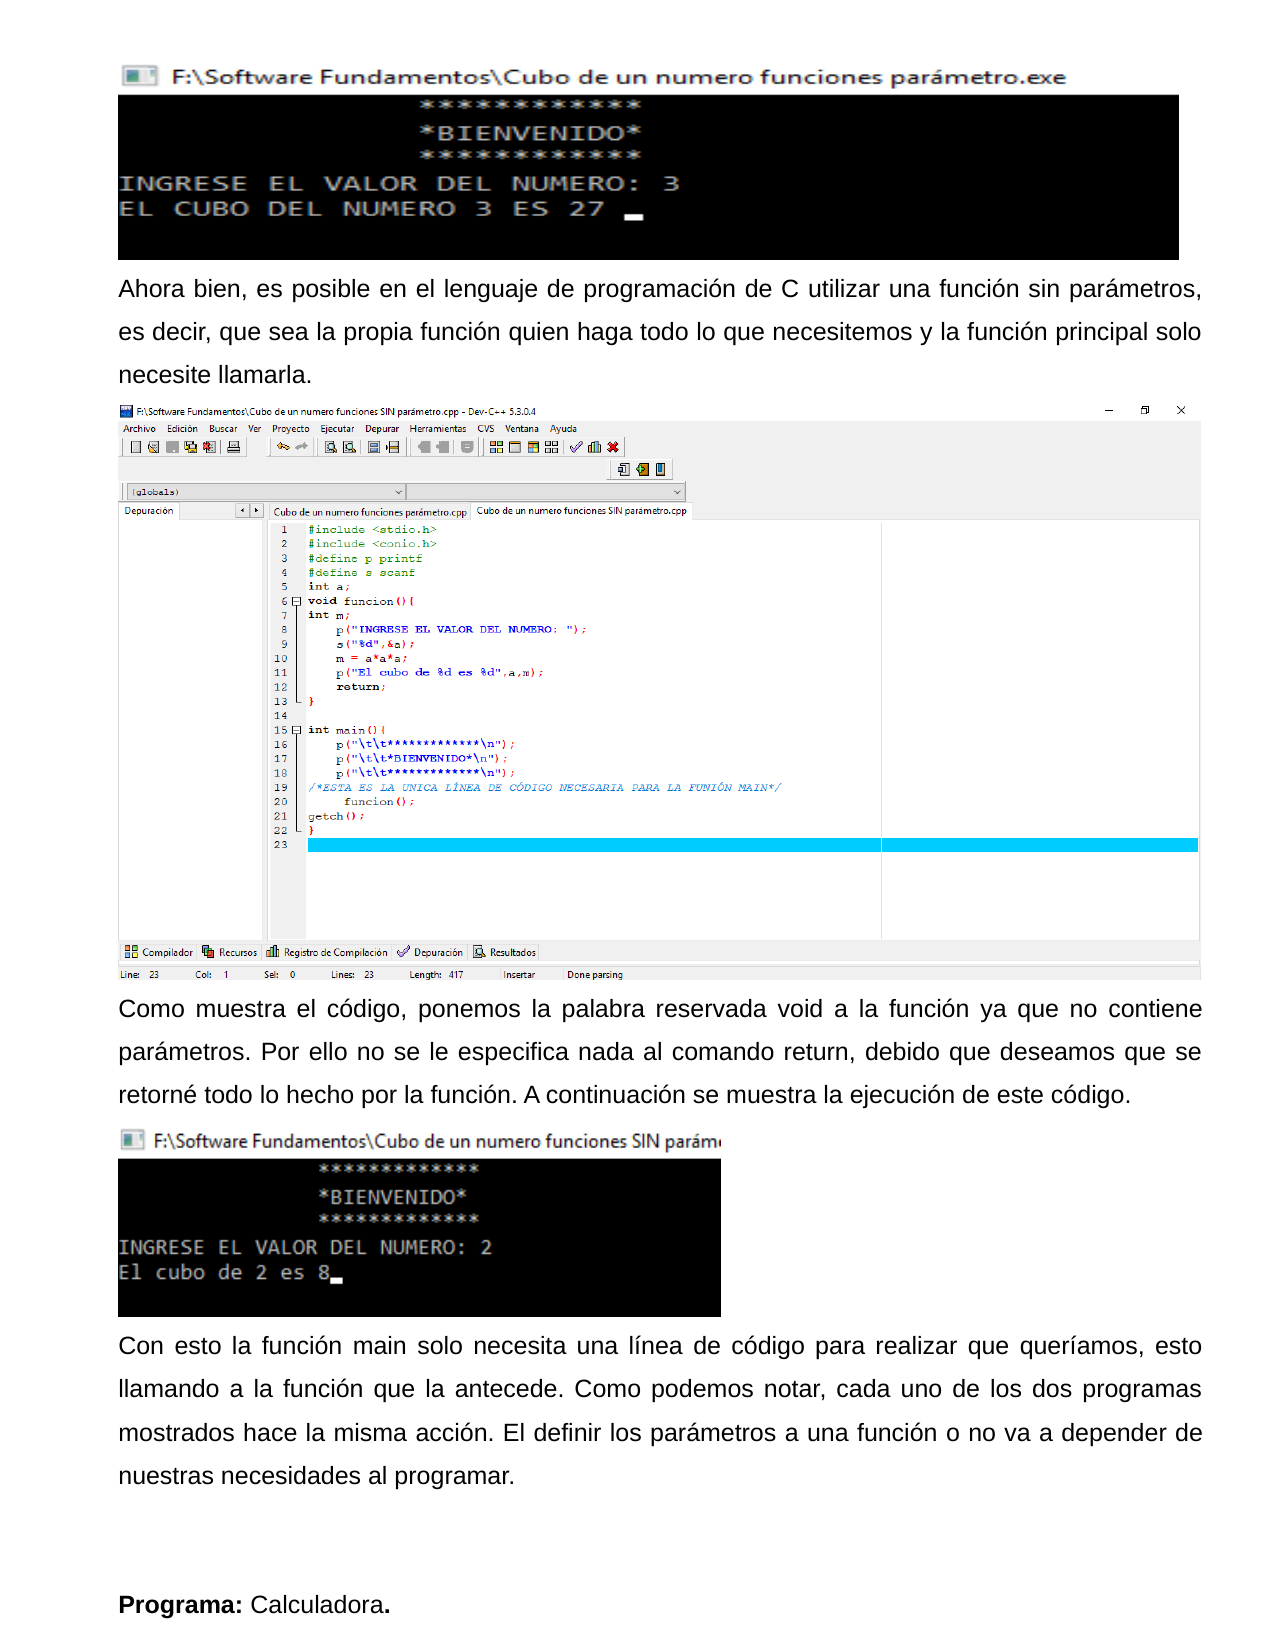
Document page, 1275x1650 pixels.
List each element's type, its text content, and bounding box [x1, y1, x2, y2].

text Con esto la función main solo necesita una línea de código para realizar que queríamos, esto llamando a la función que la antecede. Como podemos notar, cada uno de los dos programas mostrados hace la misma acción. El definir los parámetros a una función o no va a depender de nuestras necesidades al programar. [118, 1331, 1205, 1489]
text Programa: Calculadora. [118, 1590, 1205, 1619]
text Como muestra el código, ponemos la palabra reservada void a la función ya que no contiene parámetros. Por ello no se le especifica nada al comando return, debido que deseamos que se retorné todo lo hecho por la función. A continuación se muestra la ejecución de este código. [118, 994, 1205, 1109]
text Ahora bien, es posible en el lenguaje de programación de C utilizar una función sin parámetros, es decir, que sea la propia función quien haga todo lo que necesitemos y la función principal solo necesite llamarla. [118, 273, 1205, 388]
